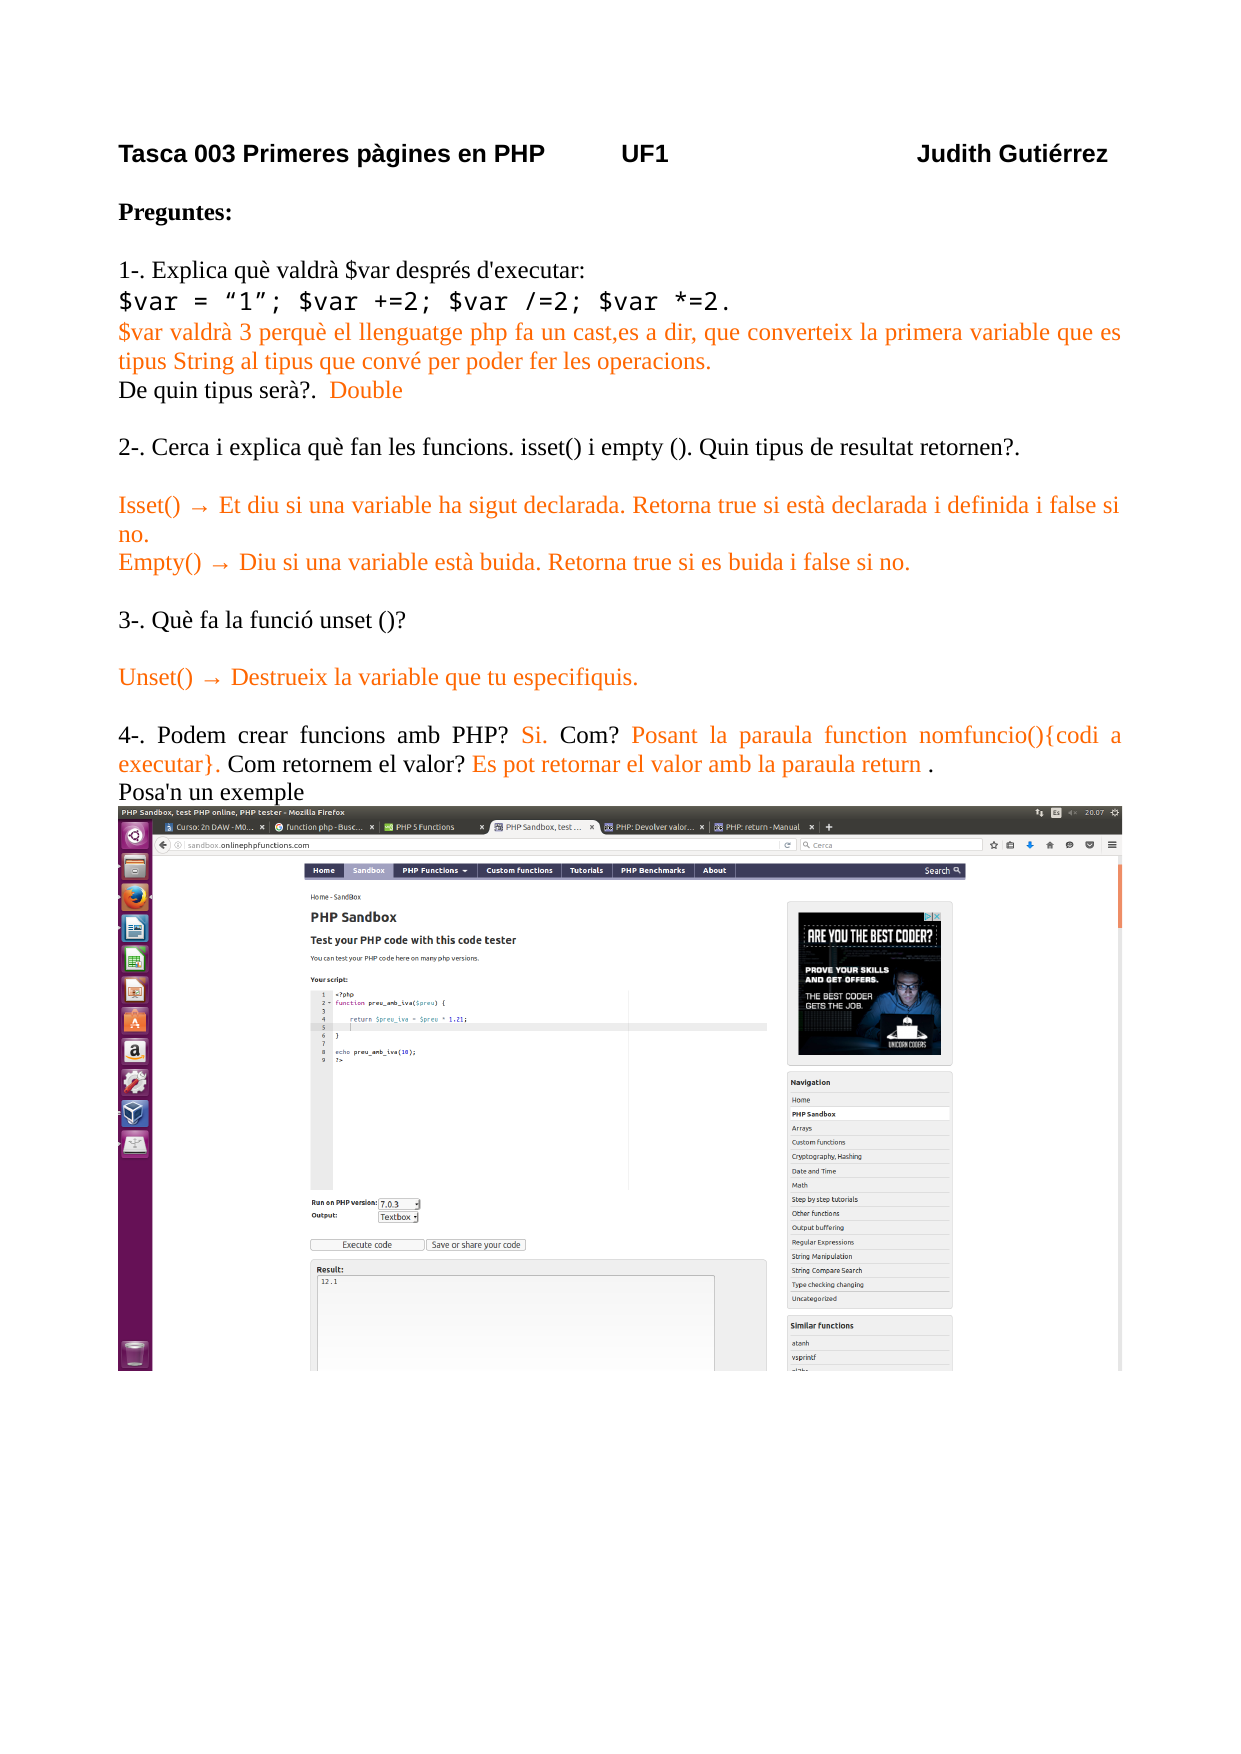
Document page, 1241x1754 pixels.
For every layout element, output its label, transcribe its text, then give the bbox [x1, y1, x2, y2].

text Unset() → Destrueix la variable que tu especifiquis. [118, 662, 1122, 691]
text $var valdrà 3 perquè el llenguatge php fa un cast,es a dir, que converteix la primera variable que es tipus String al tipus que convé per poder fer les operacions. [118, 317, 1122, 375]
text De quin tipus serà?. Double [118, 375, 1122, 404]
text Preguntes: [118, 197, 1122, 226]
text 4-. Podem crear funcions amb PHP? Si. Com? Posant la paraula function nomfuncio(){codi a executar}. Com retornem el valor? Es pot retornar el valor amb la paraula return . [118, 720, 1122, 777]
text $var = “1”; $var +=2; $var /=2; $var *=2. [118, 283, 1122, 317]
picture [118, 806, 1123, 1371]
text 3-. Què fa la funció unset ()? [118, 605, 1122, 634]
text 1-. Explica què valdrà $var després d'executar: [118, 255, 1122, 283]
text 2-. Cerca i explica què fan les funcions. isset() i empty (). Quin tipus de resultat retornen?. [118, 432, 1122, 461]
text Isset() → Et diu si una variable ha sigut declarada. Retorna true si està declarada i definida i false si no. [118, 490, 1122, 547]
text Empty() → Diu si una variable està buida. Retorna true si es buida i false si no. [118, 547, 1122, 576]
text Posa'n un exemple [118, 777, 1122, 806]
